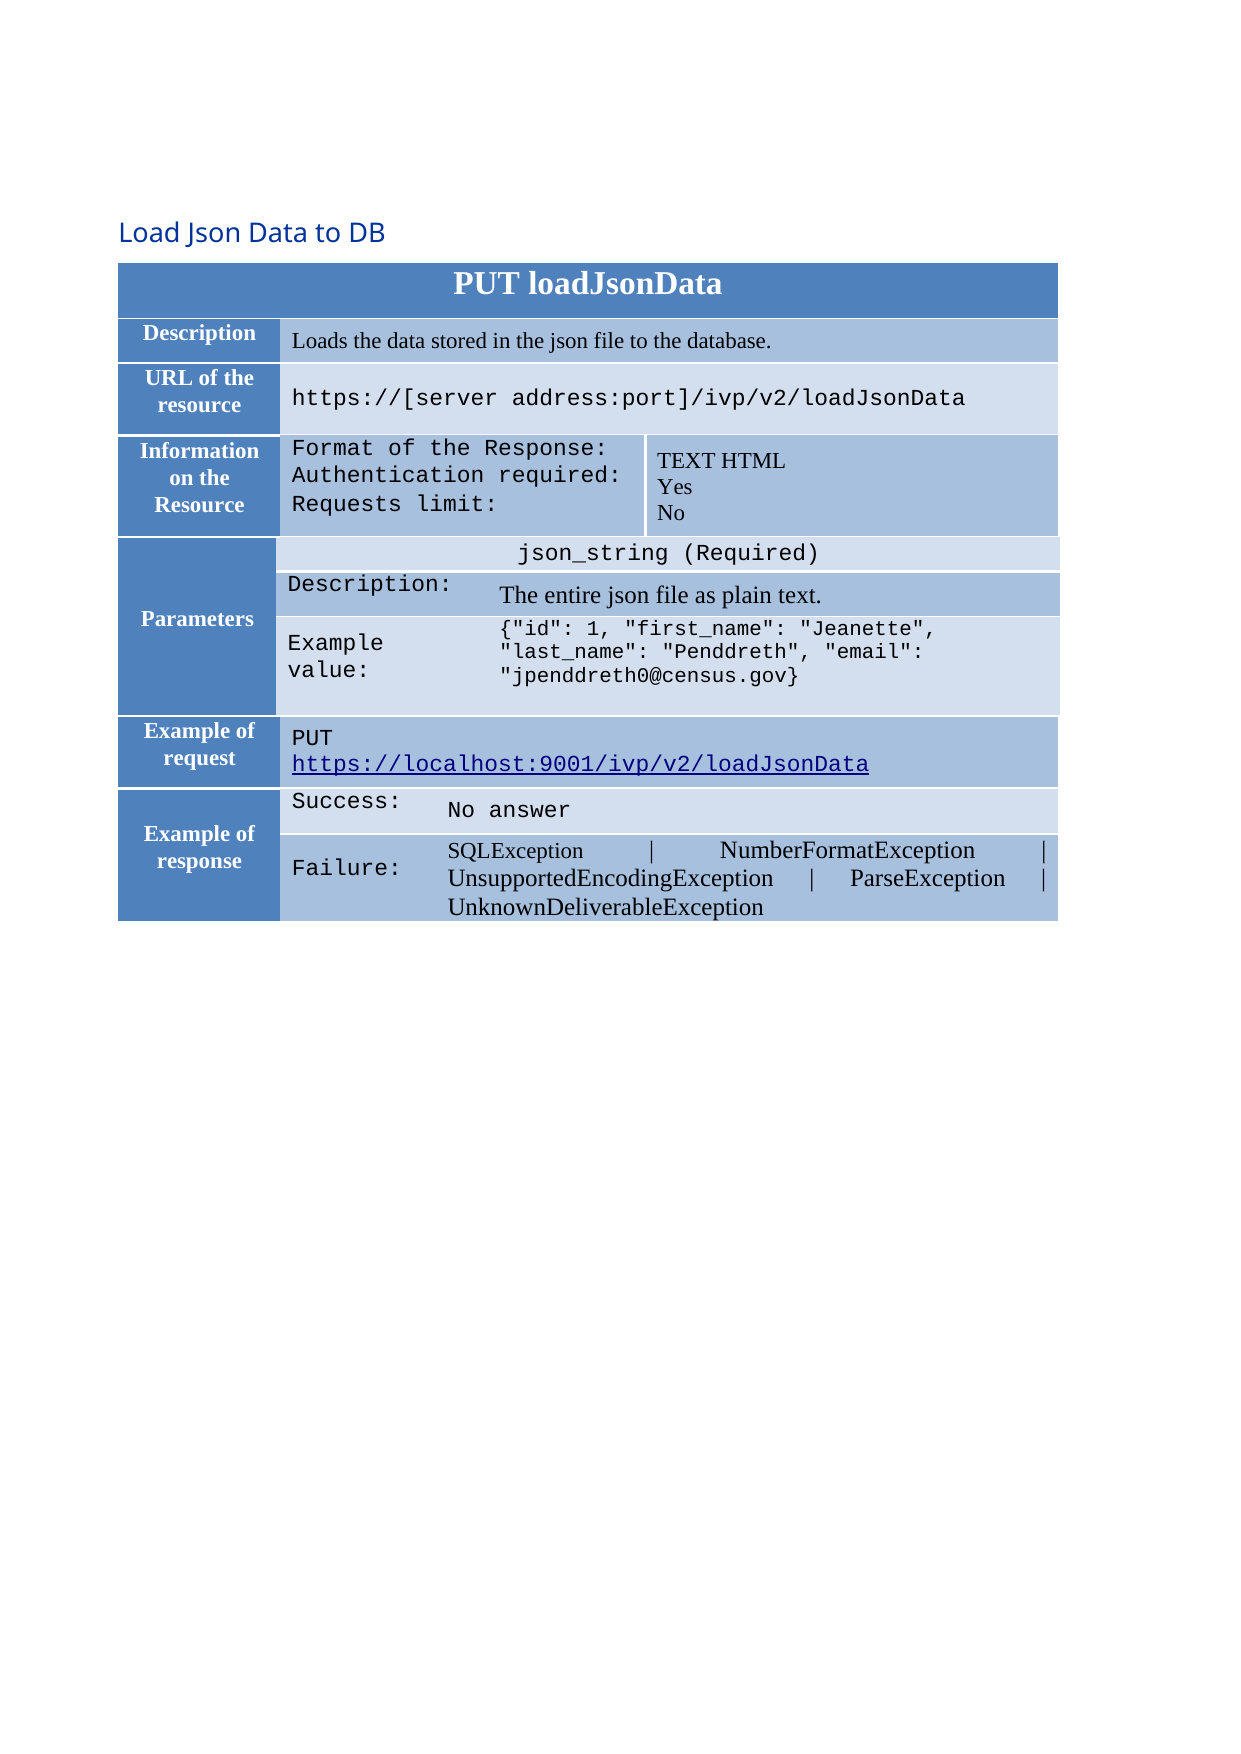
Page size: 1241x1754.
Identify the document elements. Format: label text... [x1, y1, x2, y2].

table_cell Success: [280, 789, 436, 833]
table_cell Description [118, 319, 280, 362]
table_cell Parameters [118, 538, 276, 715]
table_cell Failure: [280, 835, 436, 921]
table_cell SQLException | NumberFormatException | UnsupportedEncodingException | ParseException | UnknownDeliverableException [436, 835, 1058, 921]
table_cell Example of response [118, 790, 280, 921]
table_cell No answer [436, 789, 1058, 833]
subtitle Load Json Data to DB [118, 214, 1122, 251]
table_cell Description: [276, 573, 488, 616]
table_cell Example value: [276, 617, 488, 715]
table_cell json_string (Required) [276, 537, 1060, 570]
table_cell The entire json file as plain text. [488, 573, 1060, 616]
table_cell Example of request [118, 717, 280, 787]
table_cell https://[server address:port]/ivp/v2/loadJsonData [280, 364, 1058, 434]
table_cell PUT https://localhost:9001/ivp/v2/loadJsonData [280, 717, 1058, 787]
table_cell Format of the Response: Authentication required: Requests limit: [280, 435, 644, 536]
table_header PUT loadJsonData [118, 263, 1058, 318]
table_cell Information on the Resource [118, 437, 280, 536]
table_cell Loads the data stored in the json file to the database. [280, 319, 1058, 362]
table_cell URL of the resource [118, 364, 280, 434]
table_cell TEXT HTML Yes No [647, 435, 1058, 536]
table_cell {"id": 1, "first_name": "Jeanette", "last_name": "Penddreth", "email": "jpenddreth0@census.gov} [488, 617, 1060, 715]
